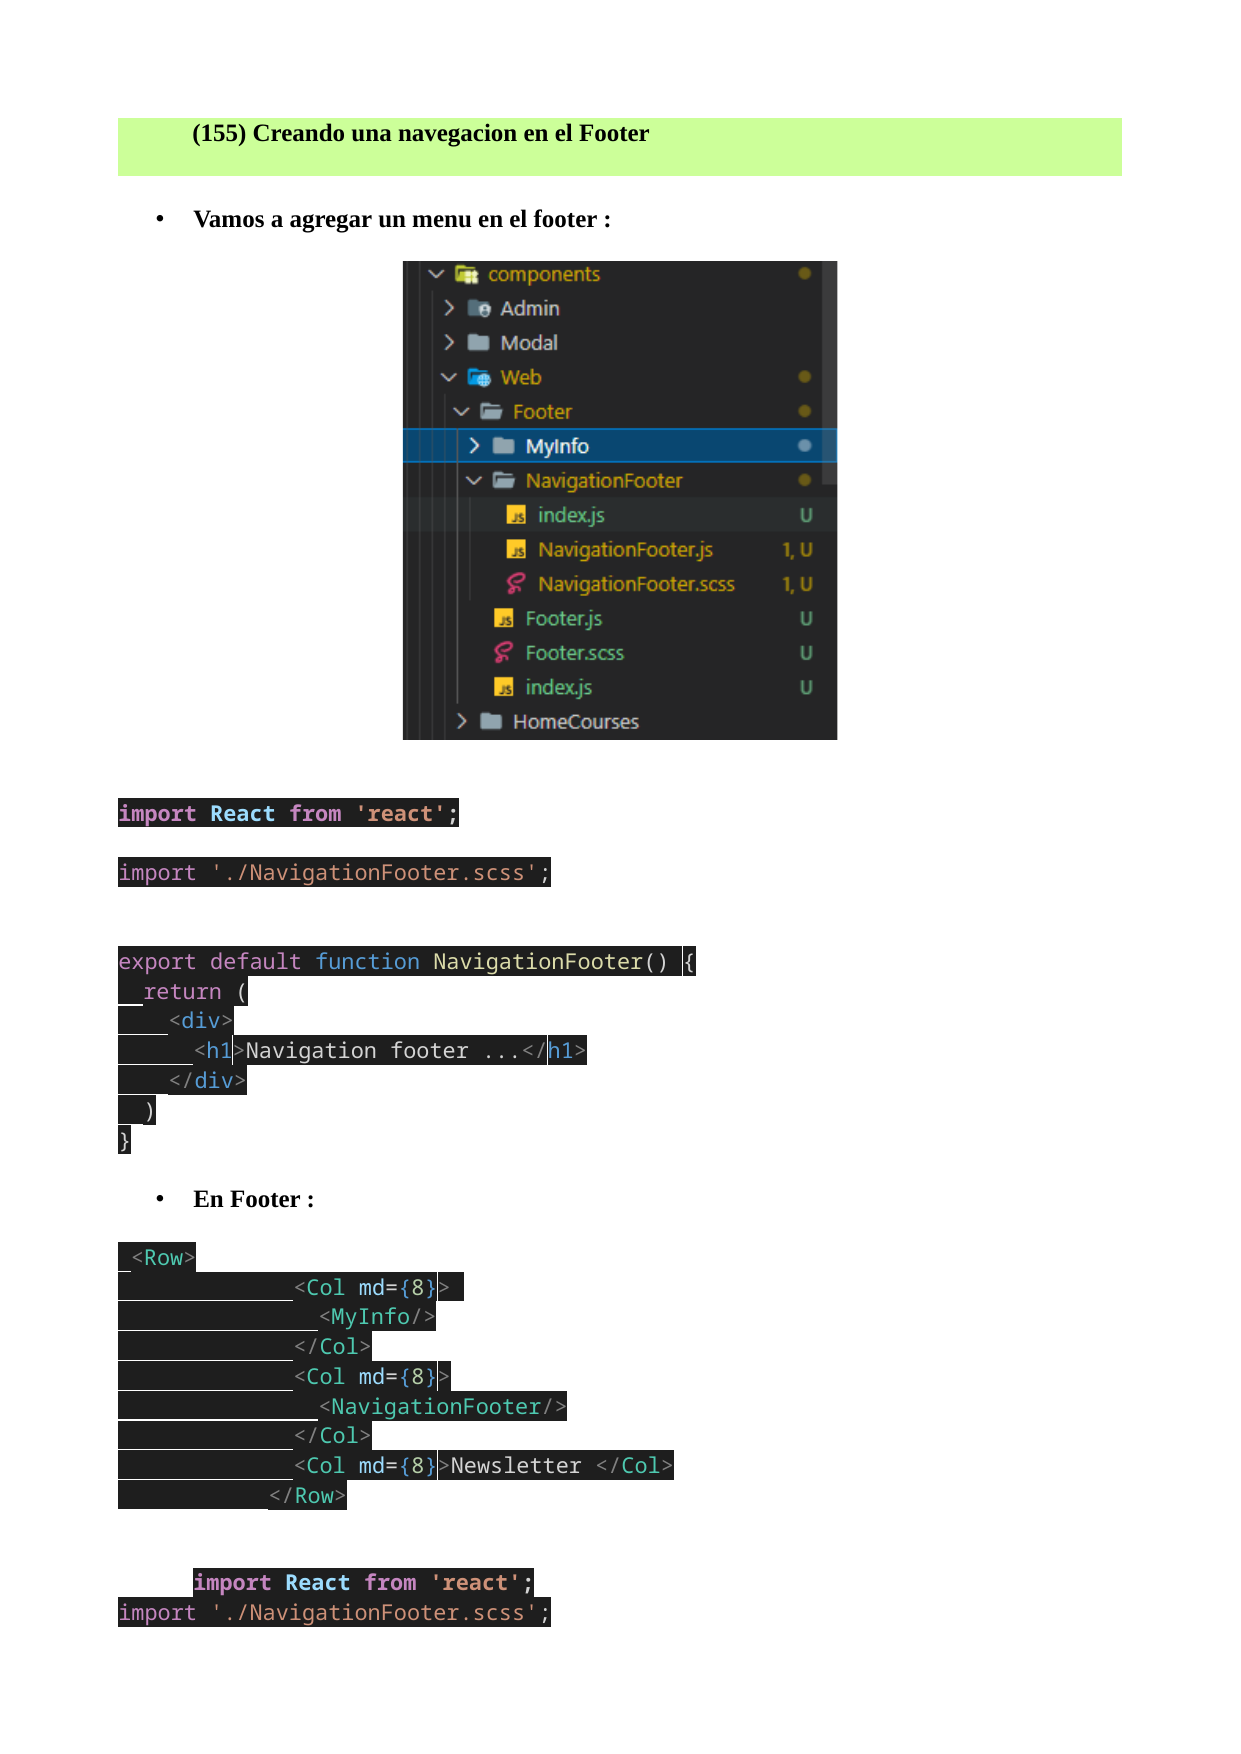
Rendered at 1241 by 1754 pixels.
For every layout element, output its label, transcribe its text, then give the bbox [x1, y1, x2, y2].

text </div> [118, 1065, 1122, 1095]
text <Row> [118, 1242, 1122, 1272]
list Vamos a agregar un menu en el footer : [156, 204, 1122, 233]
text <NavigationFooter/> [118, 1391, 1122, 1421]
list En Footer : [156, 1184, 1122, 1213]
text return ( [118, 976, 1122, 1006]
text ) [118, 1095, 1122, 1125]
text export default function NavigationFooter() { [118, 946, 1122, 976]
text <h1>Navigation footer ...</h1> [118, 1035, 1122, 1065]
text </Row> [118, 1480, 1122, 1510]
text import './NavigationFooter.scss'; [118, 857, 1122, 887]
text <Col md={8}> [118, 1361, 1122, 1391]
text import './NavigationFooter.scss'; [118, 1597, 1122, 1627]
picture [402, 261, 838, 740]
text import React from 'react'; [118, 797, 1122, 827]
text <Col md={8}> [118, 1272, 1122, 1301]
text } [118, 1125, 1122, 1154]
text <Col md={8}>Newsletter </Col> [118, 1450, 1122, 1480]
text (155) Creando una navegacion en el Footer [118, 118, 1122, 147]
list import React from 'react'; [156, 1567, 1122, 1597]
text <div> [118, 1006, 1122, 1035]
text </Col> [118, 1421, 1122, 1450]
text </Col> [118, 1331, 1122, 1361]
text <MyInfo/> [118, 1301, 1122, 1331]
